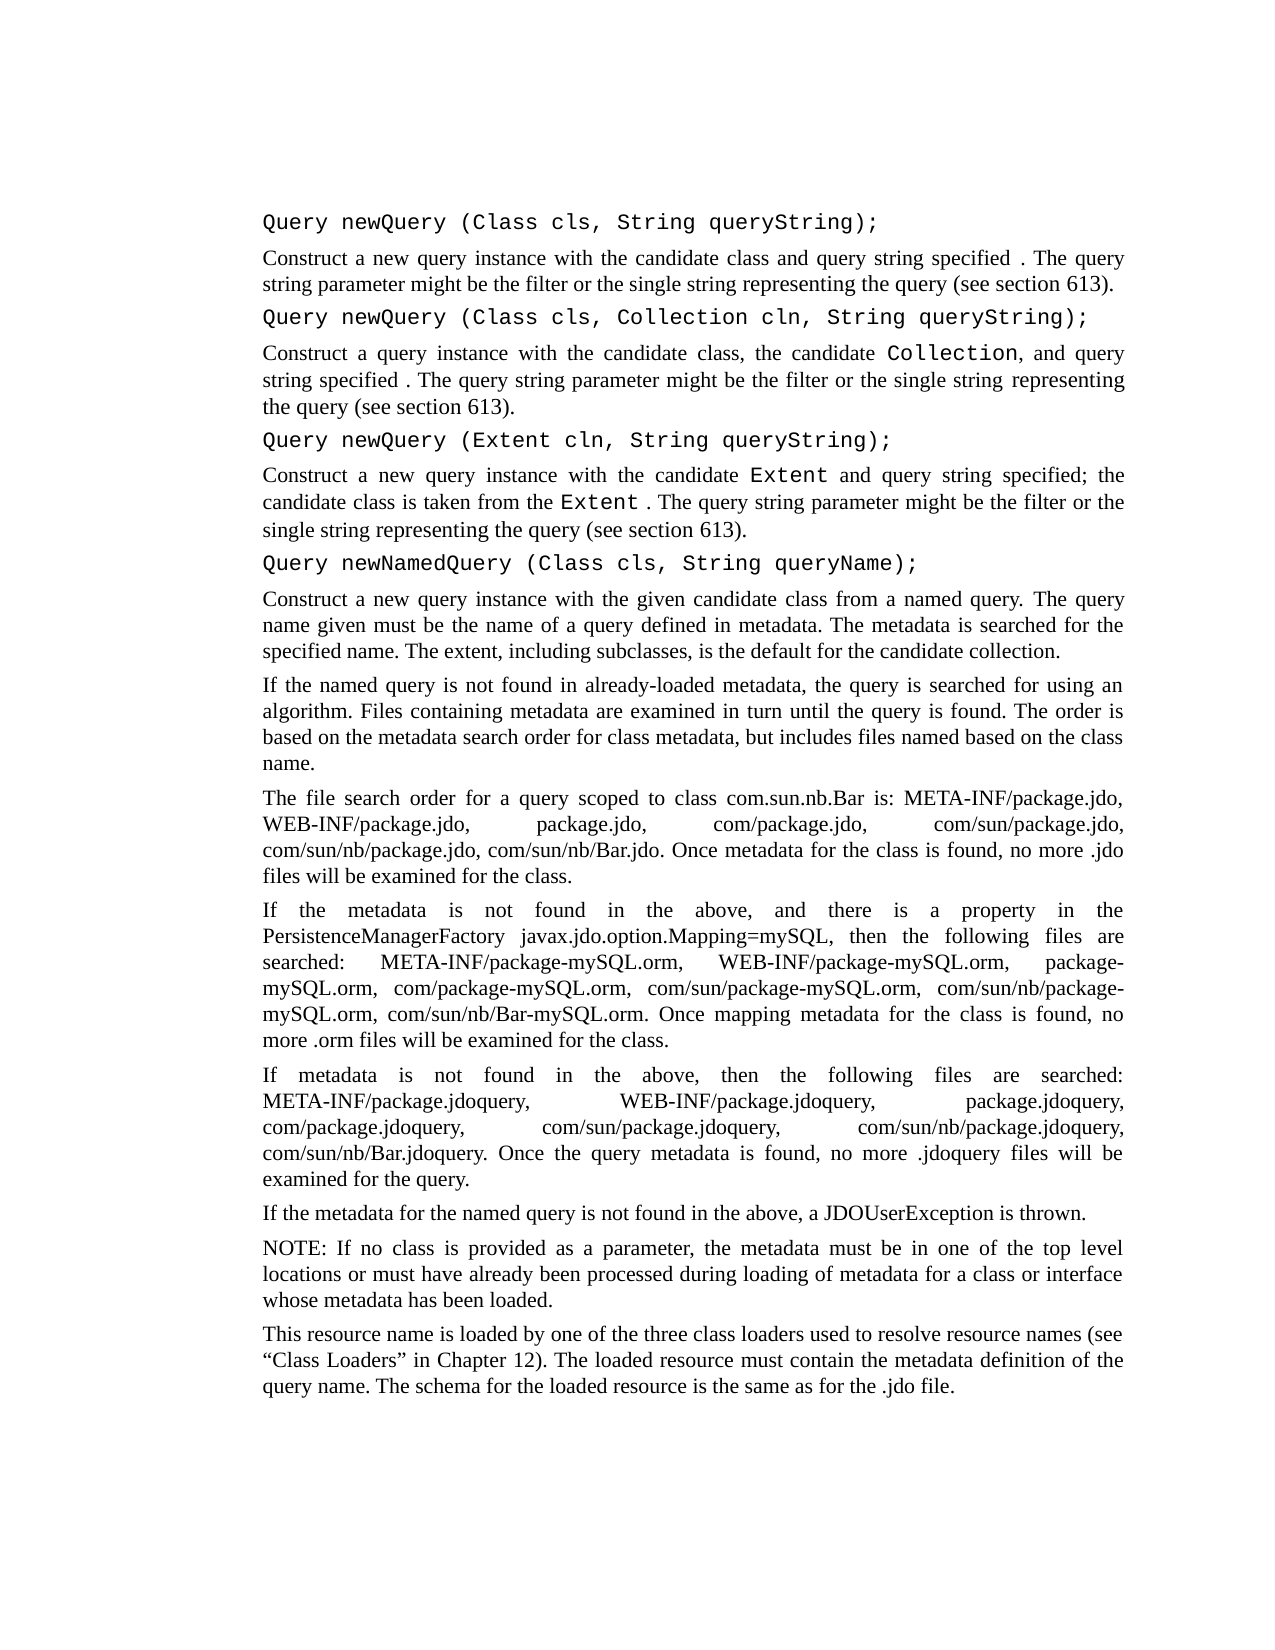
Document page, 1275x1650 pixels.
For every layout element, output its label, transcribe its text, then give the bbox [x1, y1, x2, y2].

text Query newQuery (Extent cln, String queryString); [262, 427, 1125, 453]
text If the metadata is not found in the above, and there is a property in the PersistenceManagerFactory javax.jdo.option.Mapping=mySQL, then the following files are searched: META-INF/package-mySQL.orm, WEB-INF/package-mySQL.orm, package-mySQL.orm, com/package-mySQL.orm, com/sun/package-mySQL.orm, com/sun/nb/package-mySQL.orm, com/sun/nb/Bar-mySQL.orm. Once mapping metadata for the class is found, no more .orm files will be examined for the class. [262, 896, 1125, 1053]
text If metadata is not found in the above, then the following files are searched: META-INF/package.jdoquery, WEB-INF/package.jdoquery, package.jdoquery, com/package.jdoquery, com/sun/package.jdoquery, com/sun/nb/package.jdoquery, com/sun/nb/Bar.jdoquery. Once the query metadata is found, no more .jdoquery files will be examined for the query. [262, 1061, 1125, 1191]
text Query newQuery (Class cls, String queryString); [262, 210, 1125, 236]
text A14.5-12 [Construct a new query instance with the given candidate class from a named query.] The query name given must be the name of a query defined in metadata. The metadata is searched for the specified name. The extent, including subclasses, is the default for the candidate collection. [262, 585, 1125, 663]
text Query newNamedQuery (Class cls, String queryName); [262, 551, 1125, 577]
text Query newQuery (Class cls, Collection cln, String queryString); [262, 305, 1125, 331]
text A14.5-8 [Construct a new query instance with the candidate class and query string specified] . The query string parameter might be the filter or the single string representing the query (see section 613). [262, 244, 1125, 297]
text A14.5-9 [Construct a query instance with the candidate class, the candidate Collection, and query string specified] . The query string parameter might be the filter or the single string representing the query (see section 613). [262, 339, 1125, 419]
text A14.5-10 [Construct a new query instance with the candidate Extent and query string specified; the candidate class is taken from the Extent] . The query string parameter might be the filter or the single string representing the query (see section 613). [262, 462, 1125, 542]
text The file search order for a query scoped to class com.sun.nb.Bar is: META-INF/package.jdo, WEB-INF/package.jdo, package.jdo, com/package.jdo, com/sun/package.jdo, com/sun/nb/package.jdo, com/sun/nb/Bar.jdo. Once metadata for the class is found, no more .jdo files will be examined for the class. [262, 784, 1125, 888]
text A14.5-13 [If the named query is not found in already-loaded metadata, the query is searched for using an algorithm. Files containing metadata are examined in turn until the query is found. The order is based on the metadata search order for class metadata, but includes files named based on the class name.] [262, 671, 1125, 776]
text NOTE: If no class is provided as a parameter, the metadata must be in one of the top level locations or must have already been processed during loading of metadata for a class or interface whose metadata has been loaded. [262, 1234, 1125, 1312]
text A14.5-14 [If the metadata for the named query is not found in the above, a JDOUserException is thrown.] [262, 1199, 1125, 1226]
text This resource name is loaded by one of the three class loaders used to resolve resource names (see “Class Loaders” in Chapter 12). The loaded resource must contain the metadata definition of the query name. The schema for the loaded resource is the same as for the .jdo file. [262, 1320, 1125, 1398]
